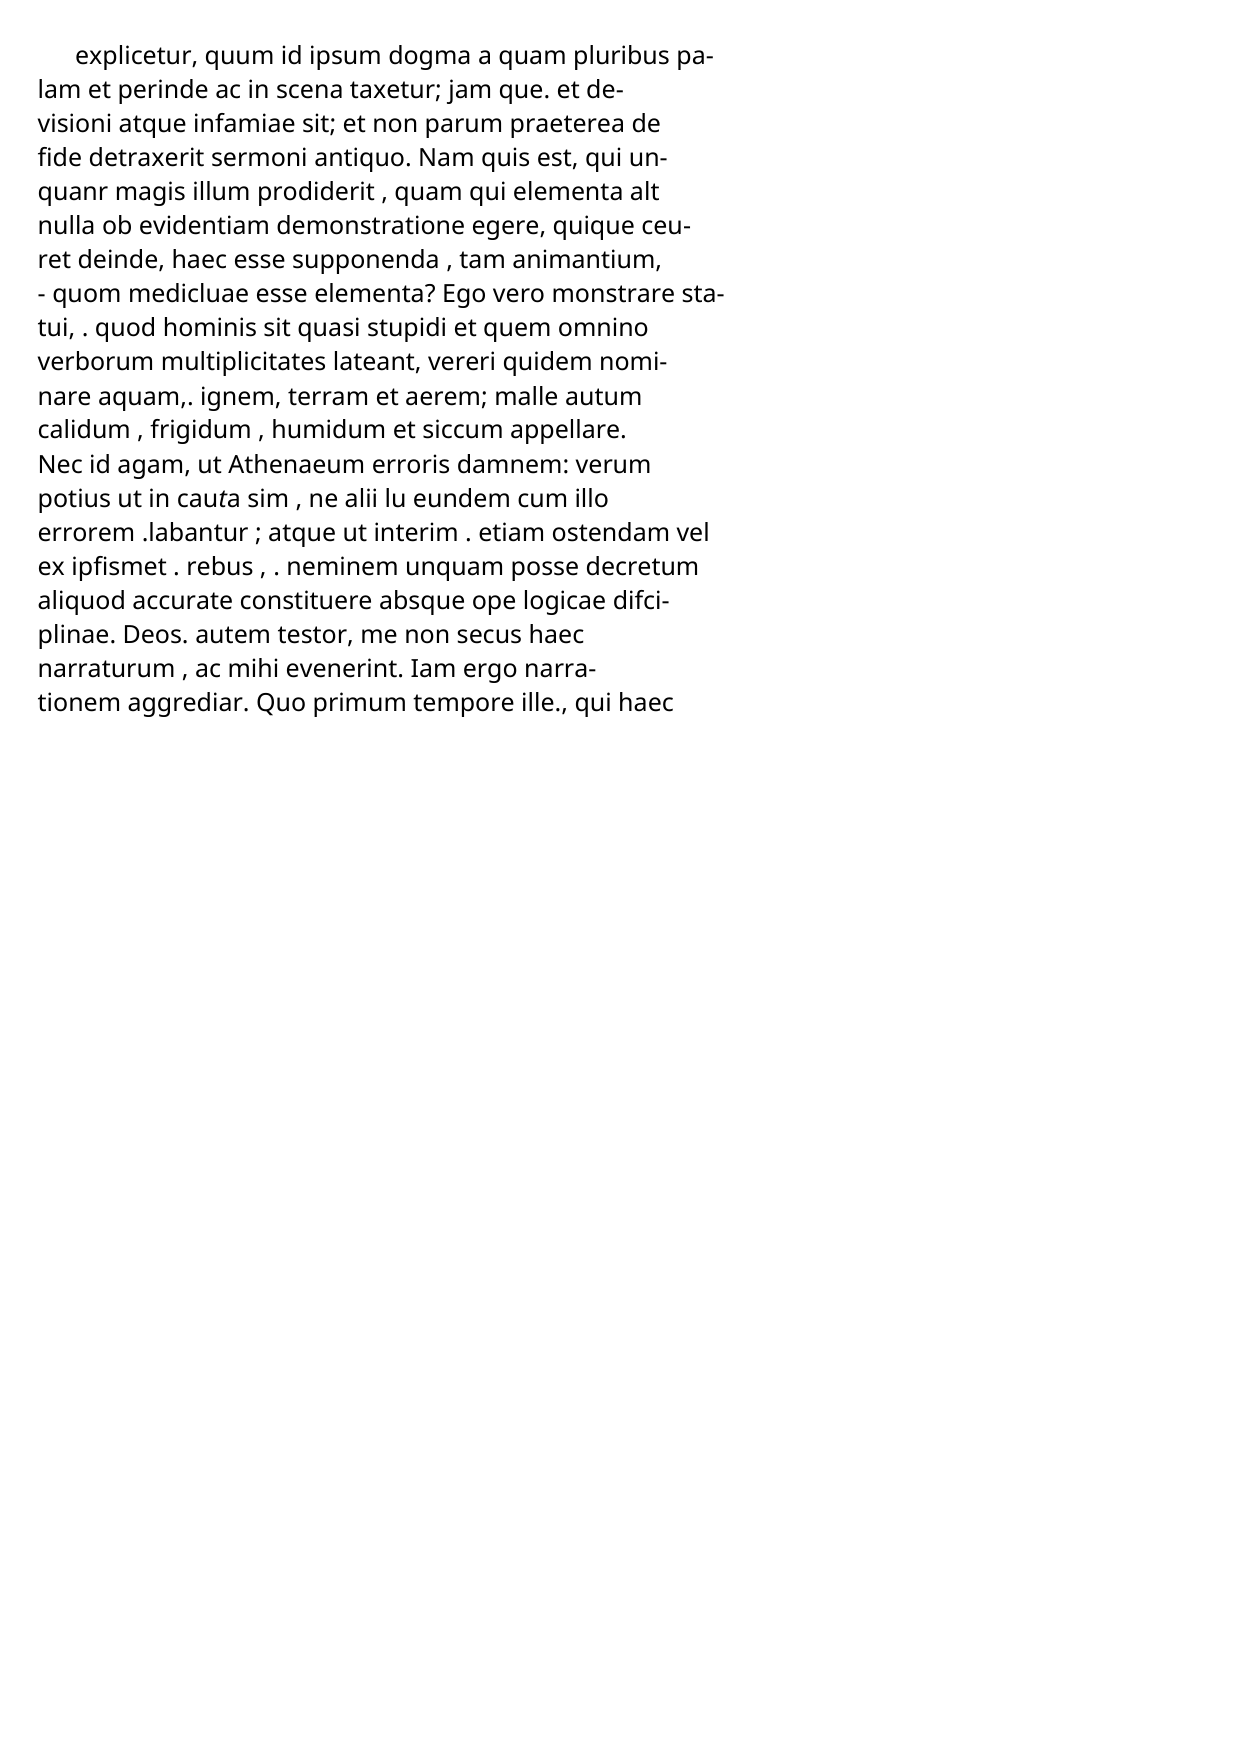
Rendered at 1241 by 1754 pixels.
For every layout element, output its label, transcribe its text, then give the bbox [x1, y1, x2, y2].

text explicetur, quum id ipsum dogma a quam pluribus pa- lam et perinde ac in scena taxetur; jam que. et de- visioni atque infamiae sit; et non parum praeterea de fide detraxerit sermoni antiquo. Nam quis est, qui un- quanr magis illum prodiderit , quam qui elementa alt nulla ob evidentiam demonstratione egere, quique ceu- ret deinde, haec esse supponenda , tam animantium, - quom medicluae esse elementa? Ego vero monstrare sta- tui, . quod hominis sit quasi stupidi et quem omnino verborum multiplicitates lateant, vereri quidem nomi- nare aquam,. ignem, terram et aerem; malle autum calidum , frigidum , humidum et siccum appellare. Nec id agam, ut Athenaeum erroris damnem: verum potius ut in cauta sim , ne alii lu eundem cum illo errorem .labantur ; atque ut interim . etiam ostendam vel ex ipfismet . rebus , . neminem unquam posse decretum aliquod accurate constituere absque ope logicae difci- plinae. Deos. autem testor, me non secus haec narraturum , ac mihi evenerint. Iam ergo narra- tionem aggrediar. Quo primum tempore ille., qui haec [37, 37, 1203, 719]
